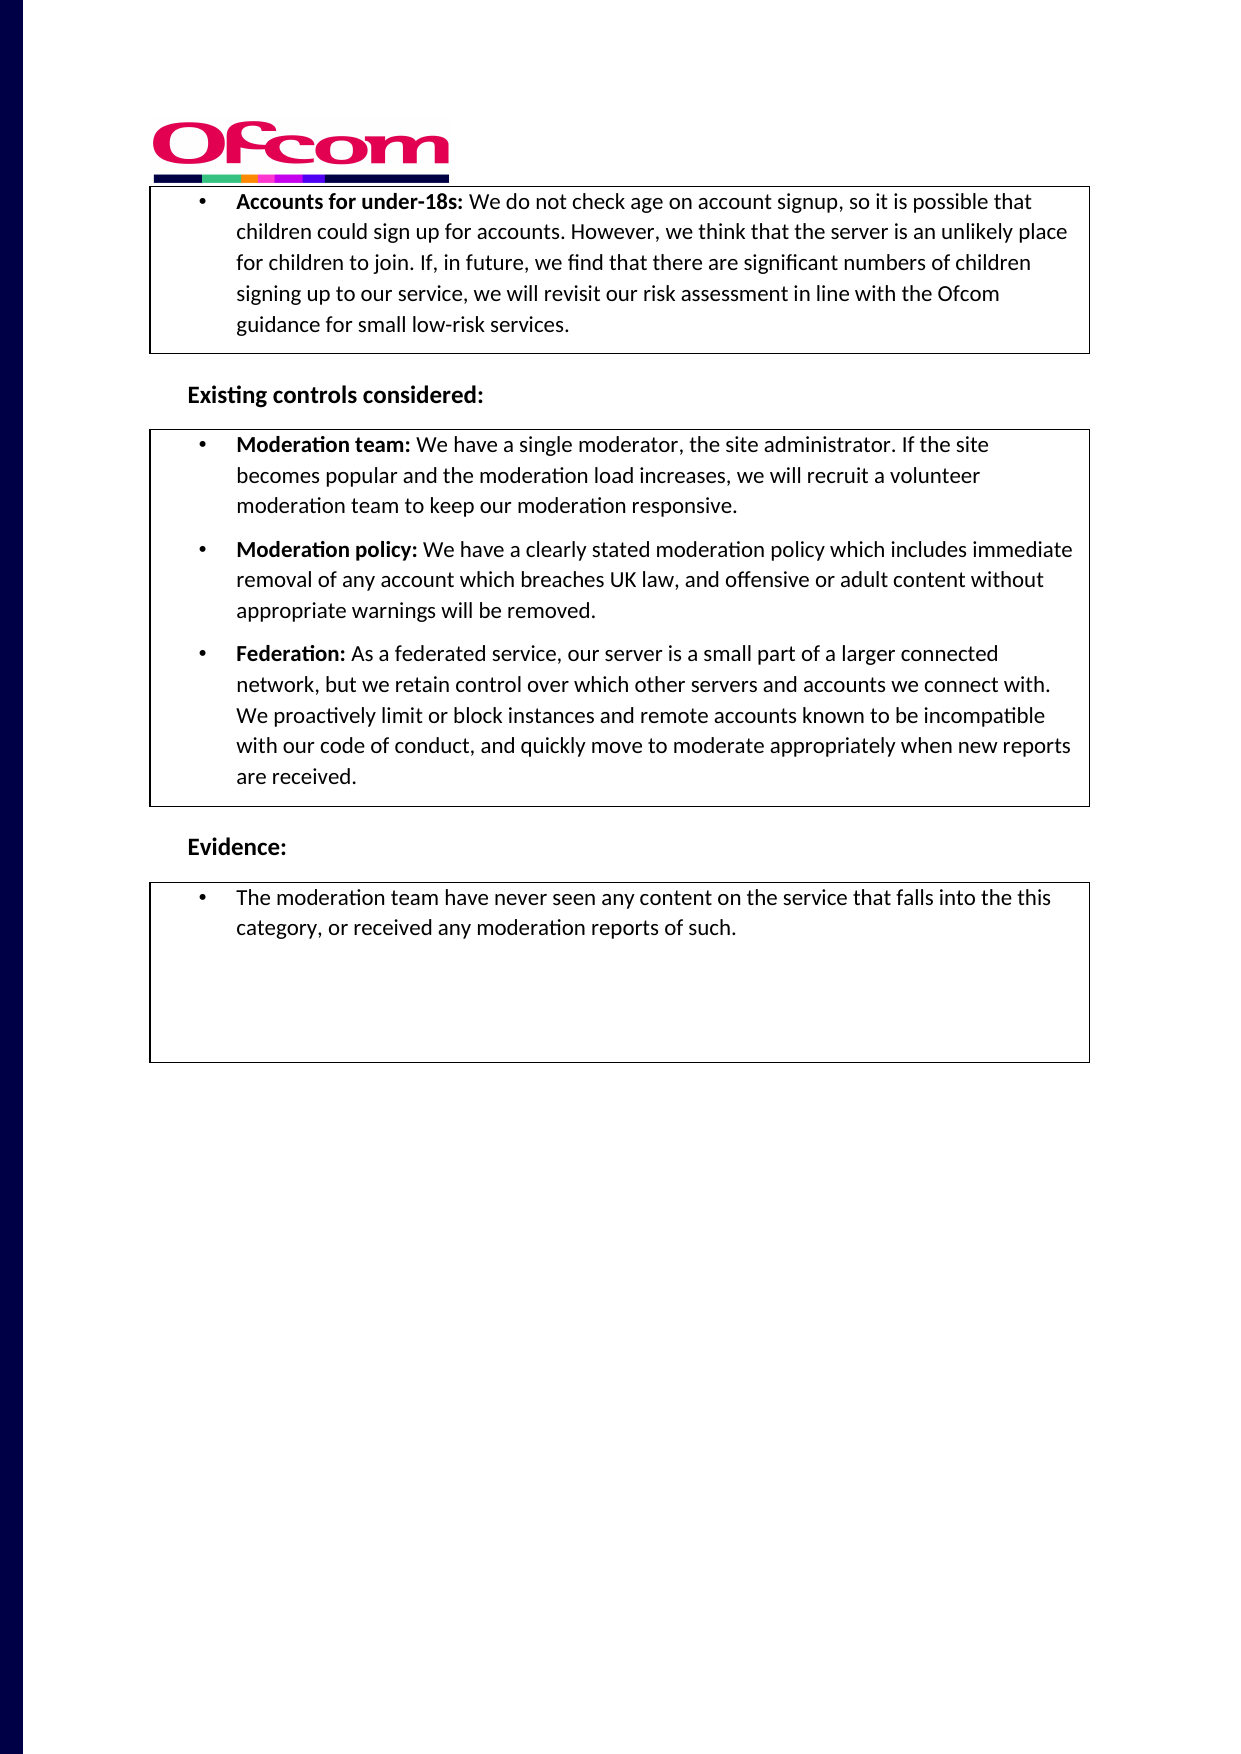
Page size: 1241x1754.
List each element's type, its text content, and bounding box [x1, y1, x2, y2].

table_header Moderation team: We have a single moderator, the site administrator. If the site becomes popular and the moderation load increases, we will recruit a volunteer moderation team to keep our moderation responsive. Moderation policy: We have a clearly stated moderation policy which includes immediate removal of any account which breaches UK law, and offensive or adult content without appropriate warnings will be removed. Federation: As a federated service, our server is a small part of a larger connected network, but we retain control over which other servers and accounts we connect with. We proactively limit or block instances and remote accounts known to be incompatible with our code of conduct, and quickly move to moderate appropriately when new reports are received. [151, 430, 1089, 806]
picture [150, 118, 452, 186]
table_header User base risk factors: Gender and age of users are risk factors - there is evidence that women and younger people are more vulnerable to exploitation. Other user base demographics can also be risk factors; individuals with intellectual disabilities, language barriers or who are homeless are more vulnerable to exploitation. Business model risk factors: Services that generate revenue through advertising can be at risk, as offenders may be able to use adverts to lure victims, who can then be coerced or controlled into sexual activities, and it has been recognised that some online services have profited from selling adverts for sexual services provided by potential victims and survivors of this kind of coercion and control. Business model: All costs are funded by donations from our community, through an open financial process. We do not sell or accept advertising on the server, and we have no debt financing. User base: The service is just launching, but we do not a large amount of traffic or or a high number of users. We would consider this to be a “low capacity” service. Demographics: We do not collect statistics on our users’ personal circumstances or protected characteristics. Accounts for under-18s: We do not check age on account signup, so it is possible that children could sign up for accounts. However, we think that the server is an unlikely place for children to join. If, in future, we find that there are significant numbers of children signing up to our service, we will revisit our risk assessment in line with the Ofcom guidance for small low-risk services. [151, 187, 1089, 353]
text Existing controls considered: [187, 379, 1090, 409]
text Evidence: [187, 832, 1090, 862]
table_header The moderation team have never seen any content on the service that falls into the this category, or received any moderation reports of such. [151, 883, 1089, 1062]
